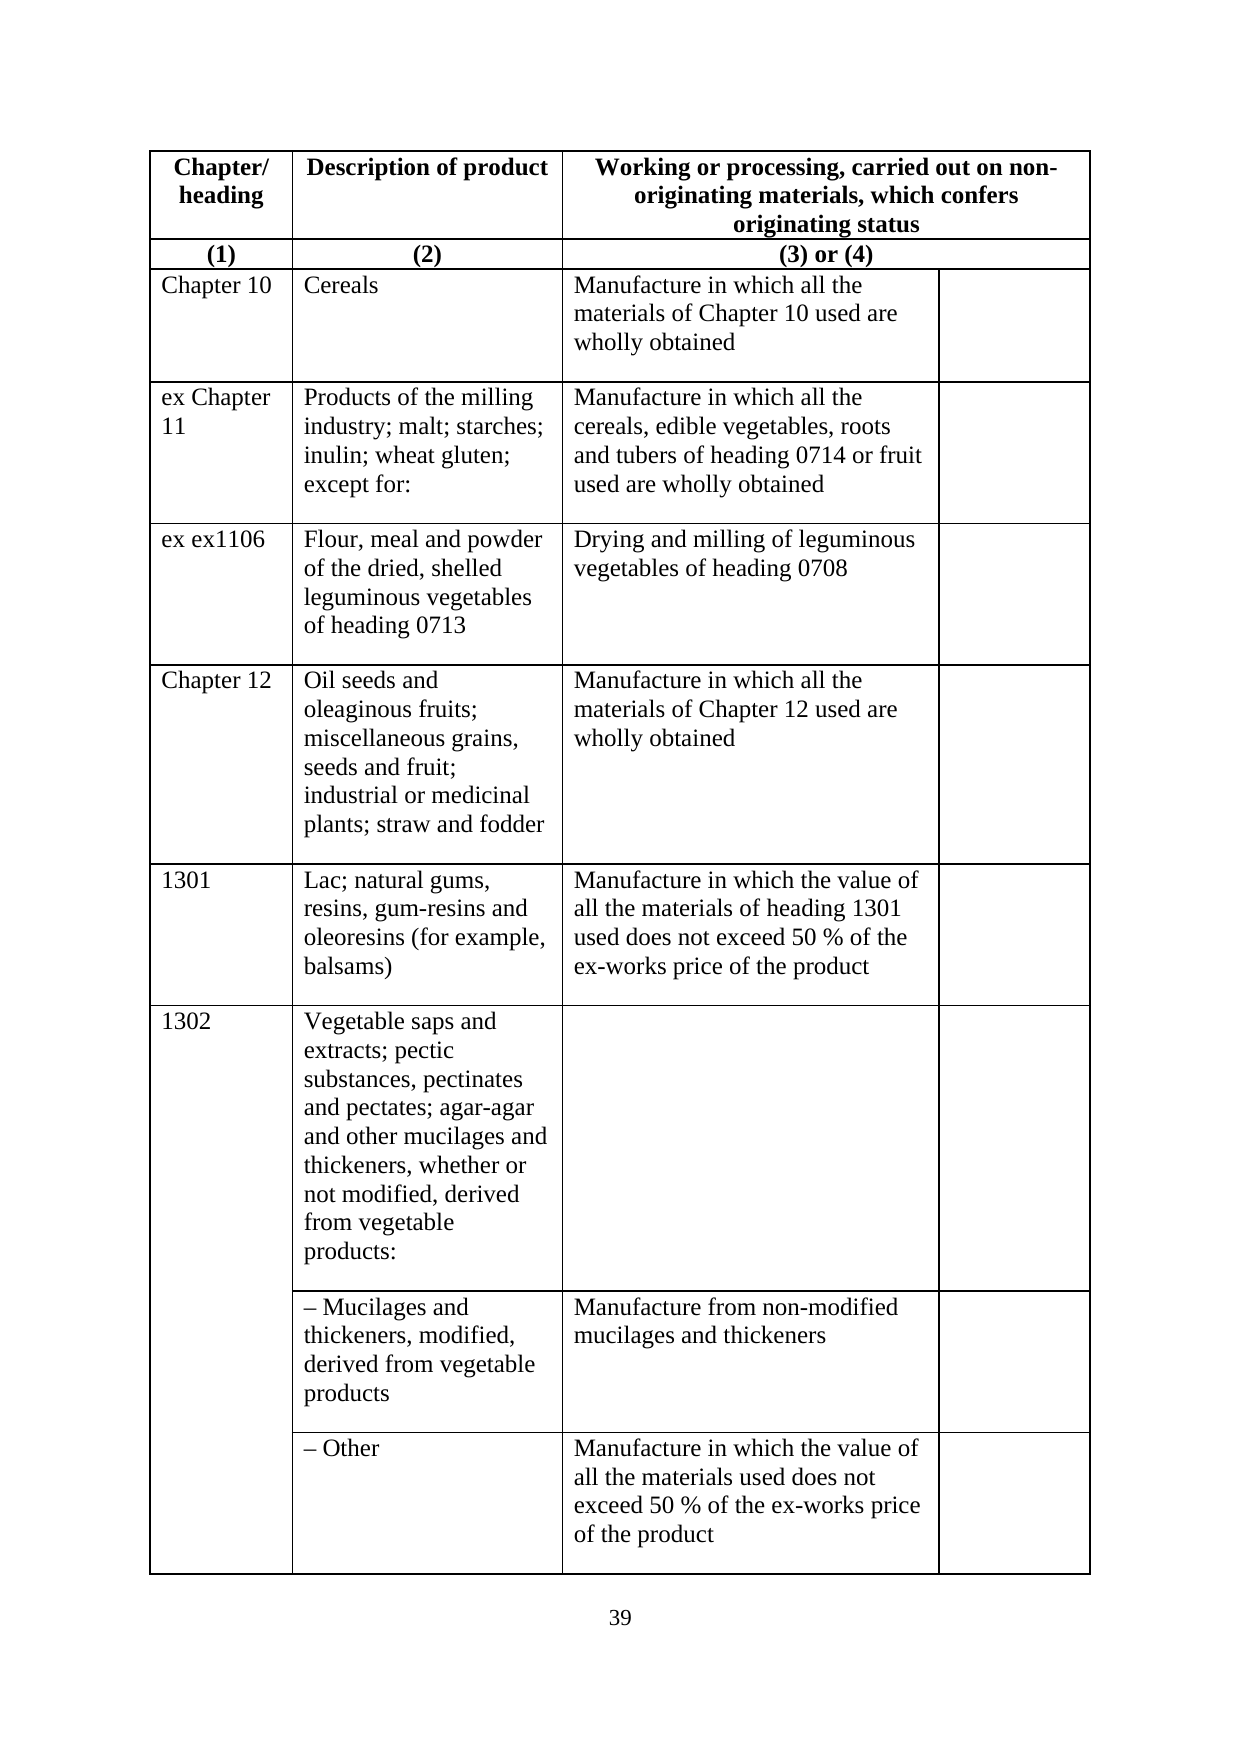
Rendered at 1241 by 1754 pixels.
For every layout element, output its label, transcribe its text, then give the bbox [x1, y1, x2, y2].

table_cell Chapter 12 [151, 666, 292, 863]
table_cell [940, 1292, 1089, 1432]
table_cell Manufacture in which the value of all the materials used does not exceed 50 % of the ex-works price of the product [563, 1433, 938, 1573]
table_cell Flour, meal and powder of the dried, shelled leguminous vegetables of heading 0713 [293, 524, 562, 664]
table_cell Manufacture in which all the cereals, edible vegetables, roots and tubers of heading 0714 or fruit used are wholly obtained [563, 383, 938, 522]
table_cell [151, 1432, 292, 1573]
table_cell Manufacture in which all the materials of Chapter 10 used are wholly obtained [563, 270, 938, 381]
table_cell 1302 [151, 1006, 292, 1290]
table_header Description of product [293, 152, 562, 238]
table_cell [940, 524, 1089, 664]
table_header Working or processing, carried out on non-originating materials, which confers originating status [563, 152, 1089, 238]
table_cell [940, 865, 1089, 1005]
table_cell ex Chapter 11 [151, 383, 292, 522]
table_cell [563, 1006, 938, 1290]
table_cell [940, 1433, 1089, 1573]
table_cell Products of the milling industry; malt; starches; inulin; wheat gluten; except for: [293, 383, 562, 522]
table_cell (3) or (4) [563, 240, 1089, 268]
table_cell Lac; natural gums, resins, gum-resins and oleoresins (for example, balsams) [293, 865, 562, 1005]
table_cell [940, 270, 1089, 381]
table_cell (2) [293, 240, 562, 268]
table_cell [940, 383, 1089, 522]
table_cell Cereals [293, 270, 562, 381]
table_cell ex ex1106 [151, 524, 292, 664]
table_cell Drying and milling of leguminous vegetables of heading 0708 [563, 524, 938, 664]
table_cell [151, 1290, 292, 1432]
table_cell [940, 1006, 1089, 1290]
table_cell – Mucilages and thickeners, modified, derived from vegetable products [293, 1292, 562, 1432]
table_cell Manufacture in which all the materials of Chapter 12 used are wholly obtained [563, 666, 938, 863]
table_cell 1301 [151, 865, 292, 1005]
table_cell Oil seeds and oleaginous fruits; miscellaneous grains, seeds and fruit; industrial or medicinal plants; straw and fodder [293, 666, 562, 863]
table_cell [940, 666, 1089, 863]
table_cell Chapter 10 [151, 270, 292, 381]
table_cell Manufacture in which the value of all the materials of heading 1301 used does not exceed 50 % of the ex-works price of the product [563, 865, 938, 1005]
table_cell (1) [151, 240, 292, 268]
table_cell Vegetable saps and extracts; pectic substances, pectinates and pectates; agar-agar and other mucilages and thickeners, whether or not modified, derived from vegetable products: [293, 1006, 562, 1290]
table_cell – Other [293, 1433, 562, 1573]
table_header Chapter/ heading [151, 152, 292, 238]
table_cell Manufacture from non-modified mucilages and thickeners [563, 1292, 938, 1432]
